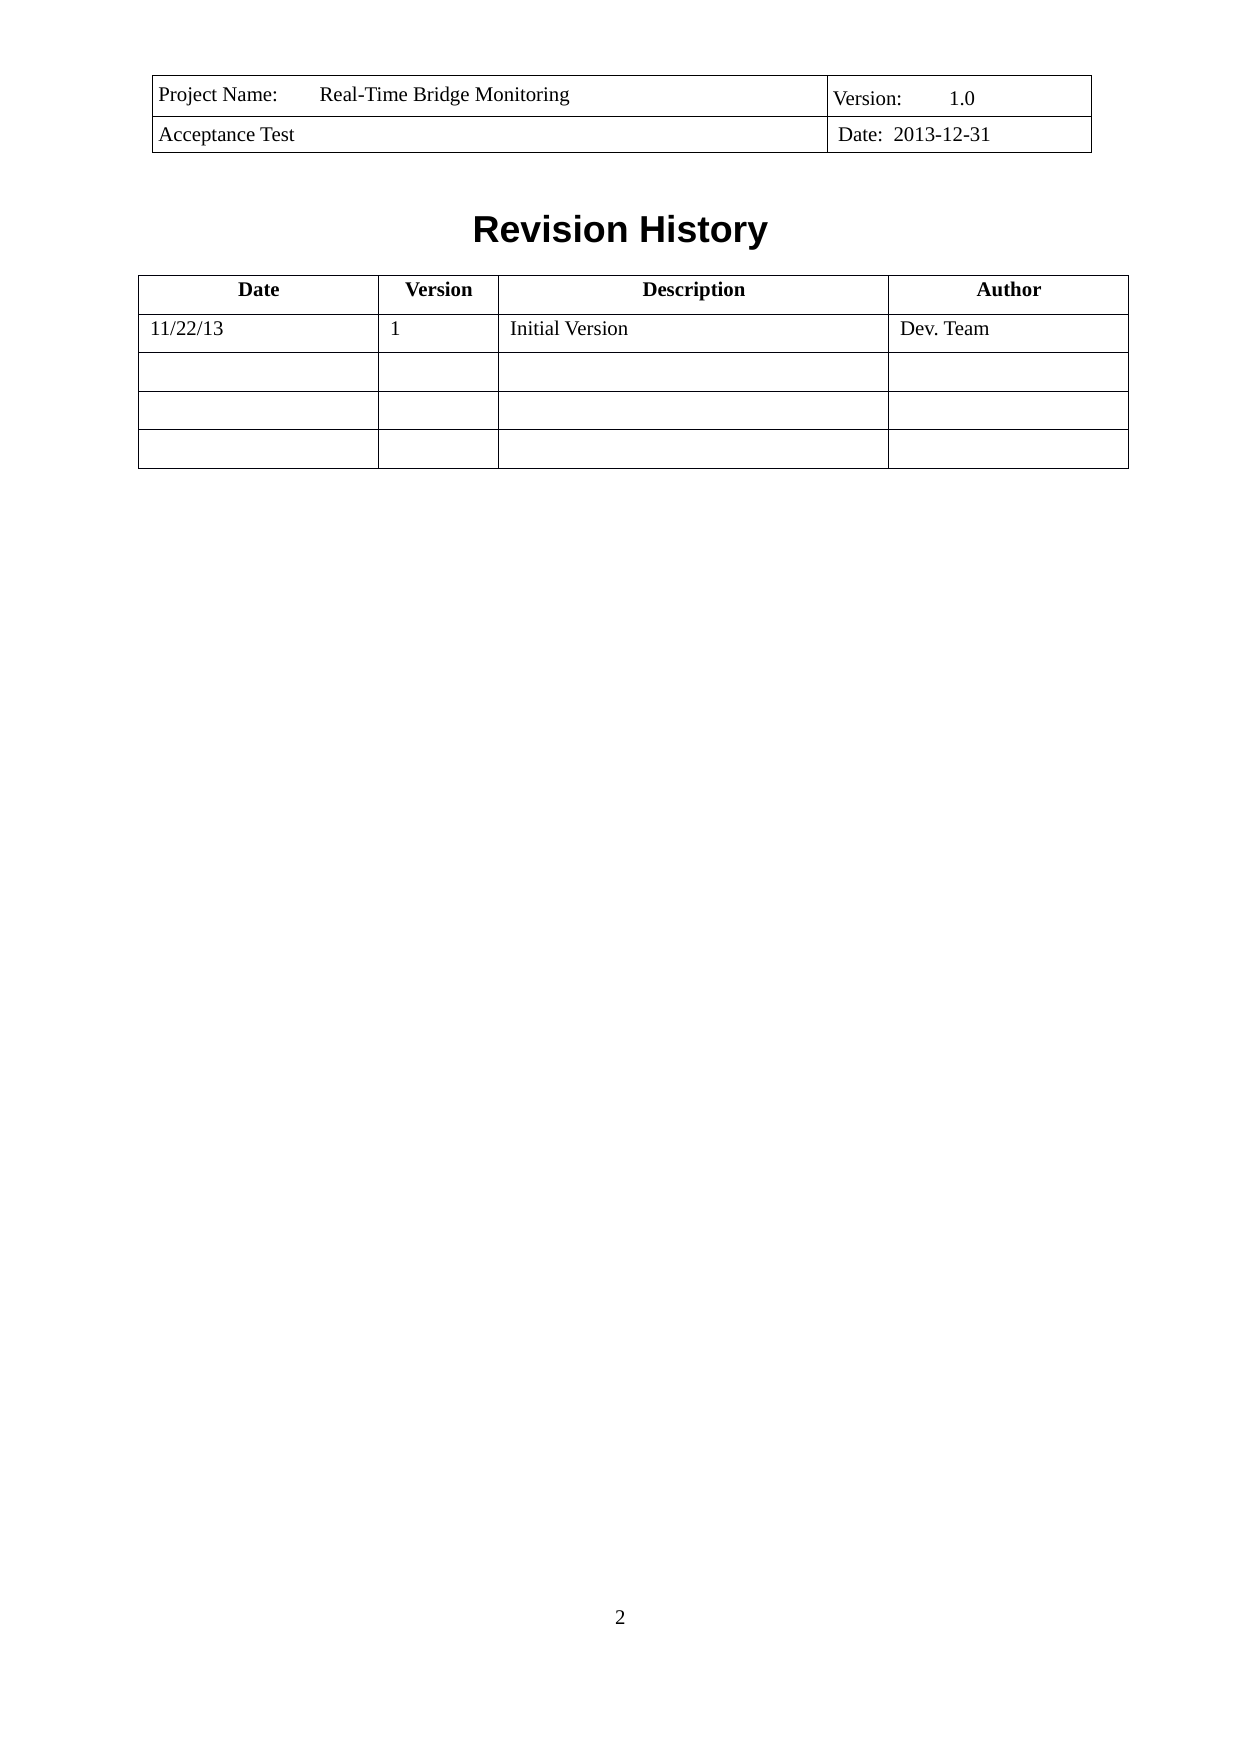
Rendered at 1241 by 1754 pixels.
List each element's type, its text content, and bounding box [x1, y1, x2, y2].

table_header Version [379, 276, 498, 313]
table_cell [379, 430, 498, 468]
table_cell Initial Version [499, 315, 888, 352]
table_header Author [889, 276, 1128, 313]
table_header Description [499, 276, 888, 313]
title Revision History [150, 207, 1090, 250]
table_cell [499, 430, 888, 468]
table_cell Dev. Team [889, 315, 1128, 352]
table_cell [889, 430, 1128, 468]
table_cell [889, 353, 1128, 391]
table_header Date [139, 276, 378, 313]
table_cell [139, 353, 378, 391]
table_cell [139, 430, 378, 468]
table_cell 11/22/13 [139, 315, 378, 352]
table_cell [379, 353, 498, 391]
table_cell 1 [379, 315, 498, 352]
table_cell [499, 392, 888, 429]
table_cell [889, 392, 1128, 429]
table_cell [499, 353, 888, 391]
table_cell [379, 392, 498, 429]
table_cell [139, 392, 378, 429]
